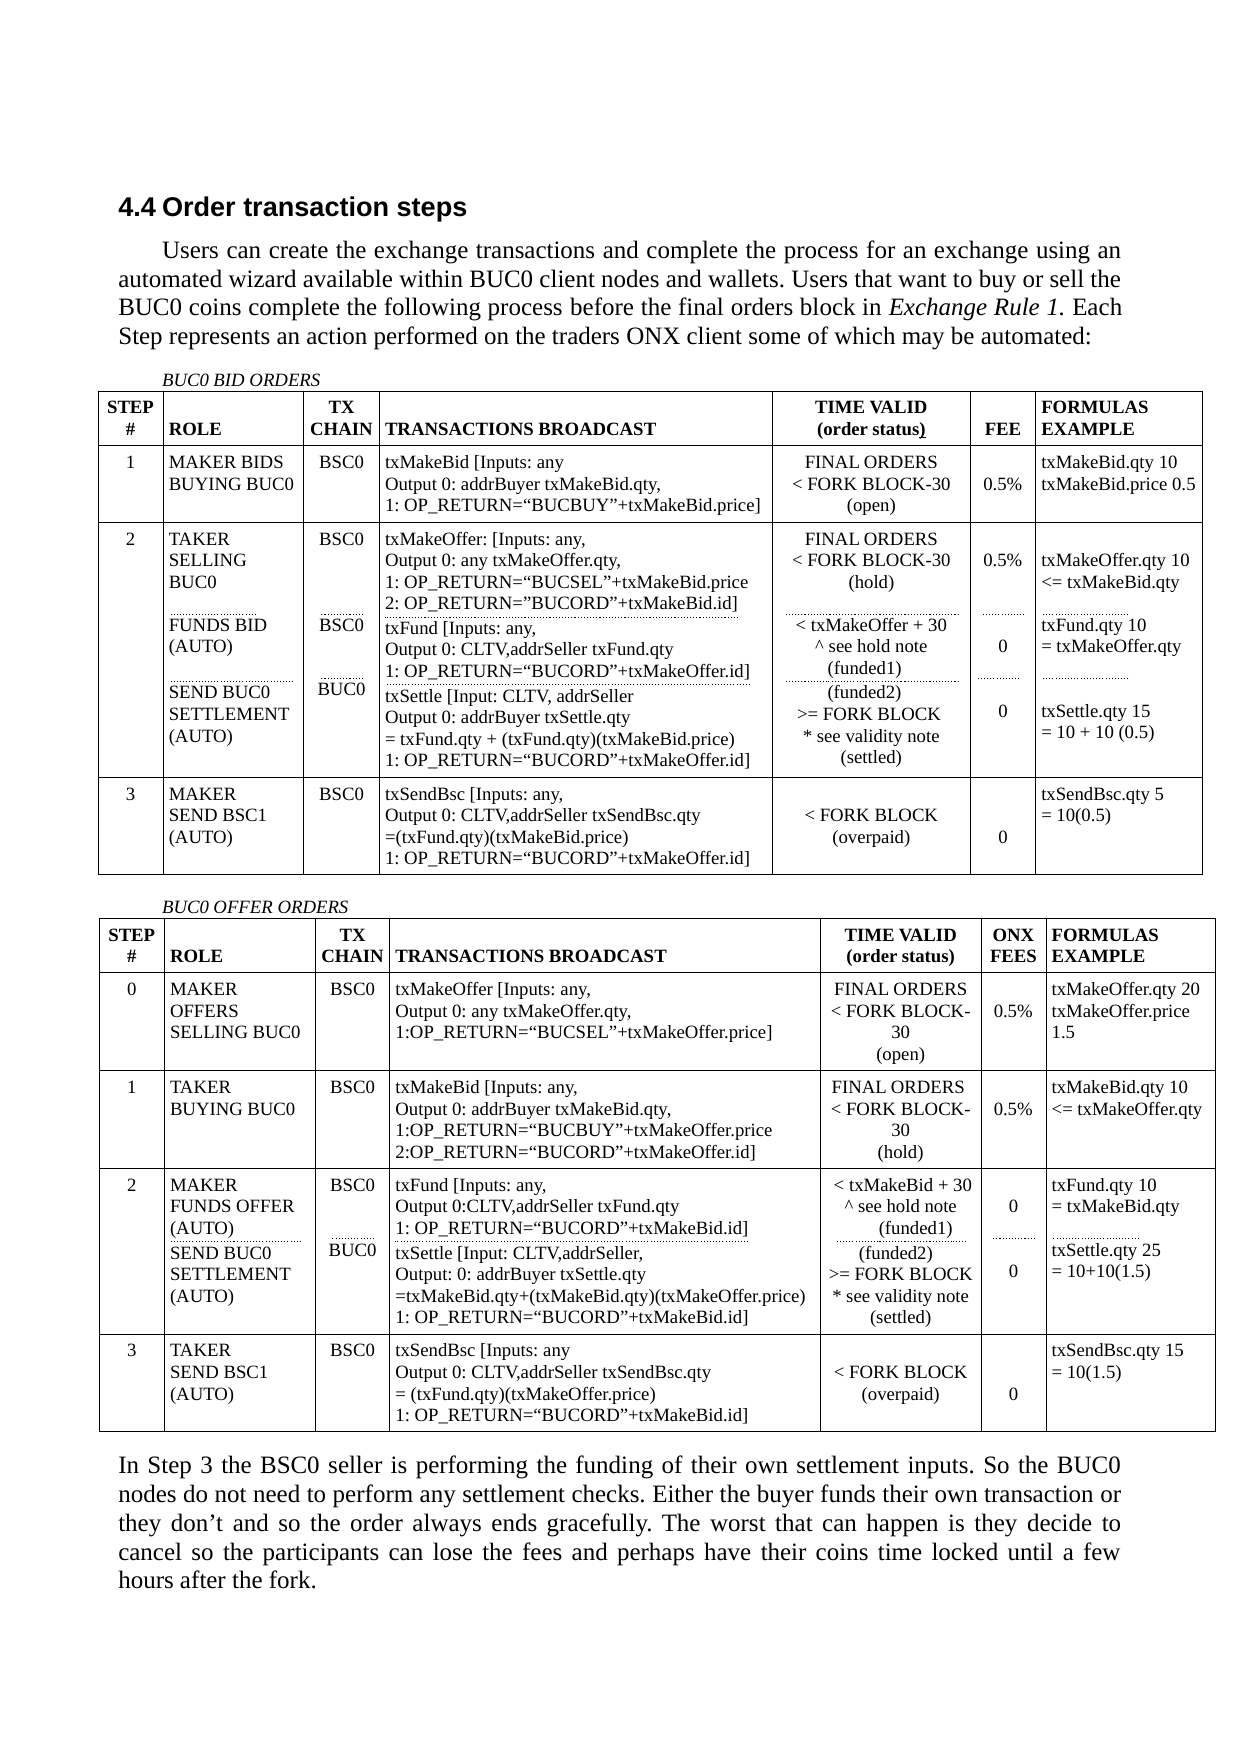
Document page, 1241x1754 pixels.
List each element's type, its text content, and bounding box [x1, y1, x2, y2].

table_cell txMakeBid [Inputs: any, Output 0: addrBuyer txMakeBid.qty, 1:OP_RETURN=“BUCBUY”+txMakeOffer.price 2:OP_RETURN=“BUCORD”+txMakeOffer.id] [390, 1071, 820, 1168]
table_cell MAKER SEND BSC1 (AUTO) [164, 778, 303, 874]
text In Step 3 the BSC0 seller is performing the funding of their own settlement inputs. So the BUC0 nodes do not need to perform any settlement checks. Either the buyer funds their own transaction or they don’t and so the order always ends gracefully. The worst that can happen is they decide to cancel so the participants can lose the fees and perhaps have their coins time locked until a few hours after the fork. [118, 1432, 1122, 1594]
table_cell 0 [982, 1335, 1046, 1431]
table_cell txMakeOffer: [Inputs: any, Output 0: any txMakeOffer.qty, 1: OP_RETURN=“BUCSEL”+txMakeBid.price 2: OP_RETURN=”BUCORD”+txMakeBid.id] txFund [Inputs: any, Output 0: CLTV,addrSeller txFund.qty 1: OP_RETURN=“BUCORD”+txMakeOffer.id] txSettle [Input: CLTV, addrSeller Output 0: addrBuyer txSettle.qty = txFund.qty + (txFund.qty)(txMakeBid.price) 1: OP_RETURN=“BUCORD”+txMakeOffer.id] [380, 523, 772, 777]
table_cell txSendBsc.qty 15 = 10(1.5) [1047, 1335, 1215, 1431]
table_cell txFund.qty 10 = txMakeBid.qty txSettle.qty 25 = 10+10(1.5) [1047, 1169, 1215, 1333]
text BUC0 OFFER ORDERS [118, 875, 1122, 918]
table_cell txMakeBid.qty 10 txMakeBid.price 0.5 [1036, 446, 1202, 522]
table_cell 3 [100, 1335, 164, 1431]
table_cell FINAL ORDERS < FORK BLOCK-30 (hold) < txMakeOffer + 30 ^ see hold note (funded1) (funded2) >= FORK BLOCK * see validity note (settled) [773, 523, 970, 777]
table_cell FINAL ORDERS < FORK BLOCK-30 (hold) [821, 1071, 981, 1168]
table_header TRANSACTIONS BROADCAST [380, 392, 772, 445]
table_cell TAKER SELLING BUC0 FUNDS BID (AUTO) SEND BUC0 SETTLEMENT (AUTO) [164, 523, 303, 777]
table_cell BSC0 BSC0 BUC0 [304, 523, 379, 777]
table_cell 0 [100, 973, 164, 1070]
table_header STEP # [99, 392, 163, 445]
table_cell 0 0 [982, 1169, 1046, 1333]
table_cell 0 [971, 778, 1035, 874]
table_cell MAKER FUNDS OFFER (AUTO) SEND BUC0 SETTLEMENT (AUTO) [165, 1169, 315, 1333]
table_header FORMULAS EXAMPLE [1036, 392, 1202, 445]
table_header ROLE [165, 919, 315, 972]
table_cell 3 [99, 778, 163, 874]
table_cell BSC0 BUC0 [316, 1169, 389, 1333]
table_cell 0.5% [971, 446, 1035, 522]
table_cell 2 [99, 523, 163, 777]
table_header FEE [971, 392, 1035, 445]
table_cell 1 [99, 446, 163, 522]
table_header ROLE [164, 392, 303, 445]
table_cell txMakeOffer.qty 20 txMakeOffer.price 1.5 [1047, 973, 1215, 1070]
table_cell 0.5% [982, 973, 1046, 1070]
table_header TX CHAIN [316, 919, 389, 972]
table_cell txSendBsc [Inputs: any, Output 0: CLTV,addrSeller txSendBsc.qty =(txFund.qty)(txMakeBid.price) 1: OP_RETURN=“BUCORD”+txMakeOffer.id] [380, 778, 772, 874]
table_cell 1 [100, 1071, 164, 1168]
table_cell 0.5% [982, 1071, 1046, 1168]
table_header TIME VALID (order status) [773, 392, 970, 445]
table_cell 0.5% 0 0 [971, 523, 1035, 777]
table_cell TAKER BUYING BUC0 [165, 1071, 315, 1168]
table_cell BSC0 [304, 778, 379, 874]
table_cell txFund [Inputs: any, Output 0:CLTV,addrSeller txFund.qty 1: OP_RETURN=“BUCORD”+txMakeBid.id] txSettle [Input: CLTV,addrSeller, Output: 0: addrBuyer txSettle.qty =txMakeBid.qty+(txMakeBid.qty)(txMakeOffer.price) 1: OP_RETURN=“BUCORD”+txMakeBid.id] [390, 1169, 820, 1333]
table_cell txMakeOffer.qty 10 <= txMakeBid.qty txFund.qty 10 = txMakeOffer.qty txSettle.qty 15 = 10 + 10 (0.5) [1036, 523, 1202, 777]
table_cell txSendBsc [Inputs: any Output 0: CLTV,addrSeller txSendBsc.qty = (txFund.qty)(txMakeOffer.price) 1: OP_RETURN=“BUCORD”+txMakeBid.id] [390, 1335, 820, 1431]
table_cell BSC0 [304, 446, 379, 522]
text Users can create the exchange transactions and complete the process for an exchange using an automated wizard available within BUC0 client nodes and wallets. Users that want to buy or sell the BUC0 coins complete the following process before the final orders block in Exchange Rule 1. Each Step represents an action performed on the traders ONX client some of which may be automated: [118, 235, 1122, 350]
table_cell BSC0 [316, 973, 389, 1070]
table_cell BSC0 [316, 1335, 389, 1431]
table_header TX CHAIN [304, 392, 379, 445]
table_cell FINAL ORDERS < FORK BLOCK-30 (open) [773, 446, 970, 522]
table_header ONX FEES [982, 919, 1046, 972]
table_cell FINAL ORDERS < FORK BLOCK-30 (open) [821, 973, 981, 1070]
table_cell TAKER SEND BSC1 (AUTO) [165, 1335, 315, 1431]
subtitle Order transaction steps [118, 191, 1122, 222]
table_cell txMakeBid [Inputs: any Output 0: addrBuyer txMakeBid.qty, 1: OP_RETURN=“BUCBUY”+txMakeBid.price] [380, 446, 772, 522]
table_cell < FORK BLOCK (overpaid) [773, 778, 970, 874]
table_cell MAKER BIDS BUYING BUC0 [164, 446, 303, 522]
table_cell 2 [100, 1169, 164, 1333]
table_header TIME VALID (order status) [821, 919, 981, 972]
table_cell txSendBsc.qty 5 = 10(0.5) [1036, 778, 1202, 874]
table_cell < txMakeBid + 30 ^ see hold note (funded1) (funded2) >= FORK BLOCK * see validity note (settled) [821, 1169, 981, 1333]
table_header TRANSACTIONS BROADCAST [390, 919, 820, 972]
table_cell txMakeOffer [Inputs: any, Output 0: any txMakeOffer.qty, 1:OP_RETURN=“BUCSEL”+txMakeOffer.price] [390, 973, 820, 1070]
table_cell txMakeBid.qty 10 <= txMakeOffer.qty [1047, 1071, 1215, 1168]
table_cell BSC0 [316, 1071, 389, 1168]
table_header FORMULAS EXAMPLE [1047, 919, 1215, 972]
table_cell < FORK BLOCK (overpaid) [821, 1335, 981, 1431]
text BUC0 BID ORDERS [118, 369, 1122, 391]
table_cell MAKER OFFERS SELLING BUC0 [165, 973, 315, 1070]
table_header STEP # [100, 919, 164, 972]
